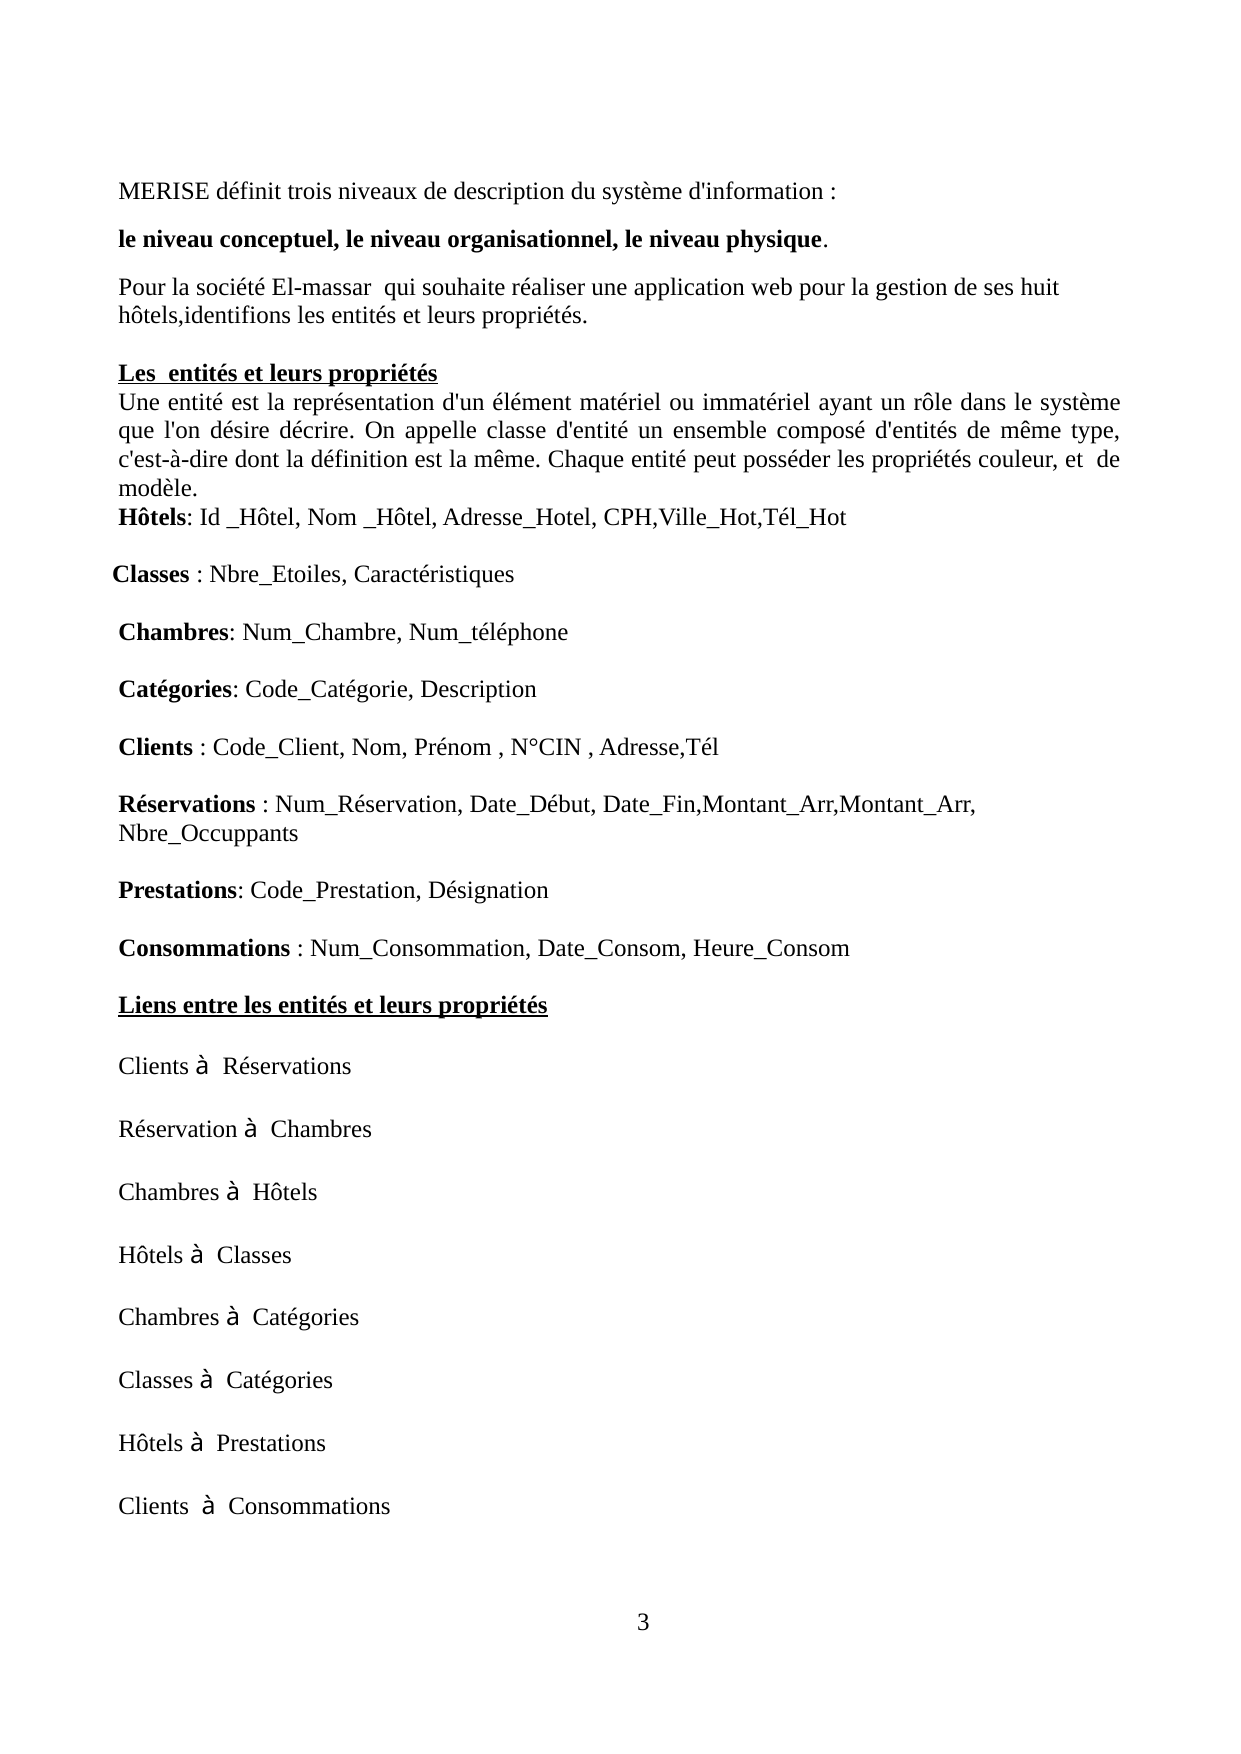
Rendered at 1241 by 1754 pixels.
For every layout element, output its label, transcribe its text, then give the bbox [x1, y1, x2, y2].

text Réservation à Chambres [118, 1111, 1122, 1145]
text Une entité est la représentation d'un élément matériel ou immatériel ayant un rôle dans le système que l'on désire décrire. On appelle classe d'entité un ensemble composé d'entités de même type, c'est-à-dire dont la définition est la même. Chaque entité peut posséder les propriétés couleur, et de modèle. [118, 387, 1122, 502]
text Hôtels: Id _Hôtel, Nom _Hôtel, Adresse_Hotel, CPH,Ville_Hot,Tél_Hot [118, 502, 1122, 530]
text Clients : Code_Client, Nom, Prénom , N°CIN , Adresse,Tél [81, 732, 1122, 760]
text Catégories: Code_Catégorie, Description [81, 674, 1122, 703]
text Hôtels à Prestations [118, 1425, 1122, 1459]
text MERISE définit trois niveaux de description du système d'information : [118, 176, 1122, 205]
text Pour la société El-massar qui souhaite réaliser une application web pour la gestion de ses huit hôtels,identifions les entités et leurs propriétés. [118, 272, 1122, 329]
text Chambres: Num_Chambre, Num_téléphone [81, 617, 1122, 645]
text Classes : Nbre_Etoiles, Caractéristiques [81, 559, 1122, 588]
text Chambres à Catégories [118, 1299, 1122, 1333]
text Liens entre les entités et leurs propriétés [118, 990, 1122, 1019]
text Réservations : Num_Réservation, Date_Début, Date_Fin,Montant_Arr,Montant_Arr, Nbre_Occuppants [81, 789, 1122, 847]
text Prestations: Code_Prestation, Désignation [81, 875, 1122, 904]
text Clients à Réservations [118, 1048, 1122, 1082]
text Classes à Catégories [118, 1362, 1122, 1396]
text Chambres à Hôtels [118, 1173, 1122, 1207]
text Consommations : Num_Consommation, Date_Consom, Heure_Consom [81, 933, 1122, 962]
text Les entités et leurs propriétés [118, 358, 1122, 387]
text le niveau conceptuel, le niveau organisationnel, le niveau physique. [118, 224, 1122, 253]
text Hôtels à Classes [118, 1236, 1122, 1270]
text Clients à Consommations [118, 1487, 1122, 1522]
